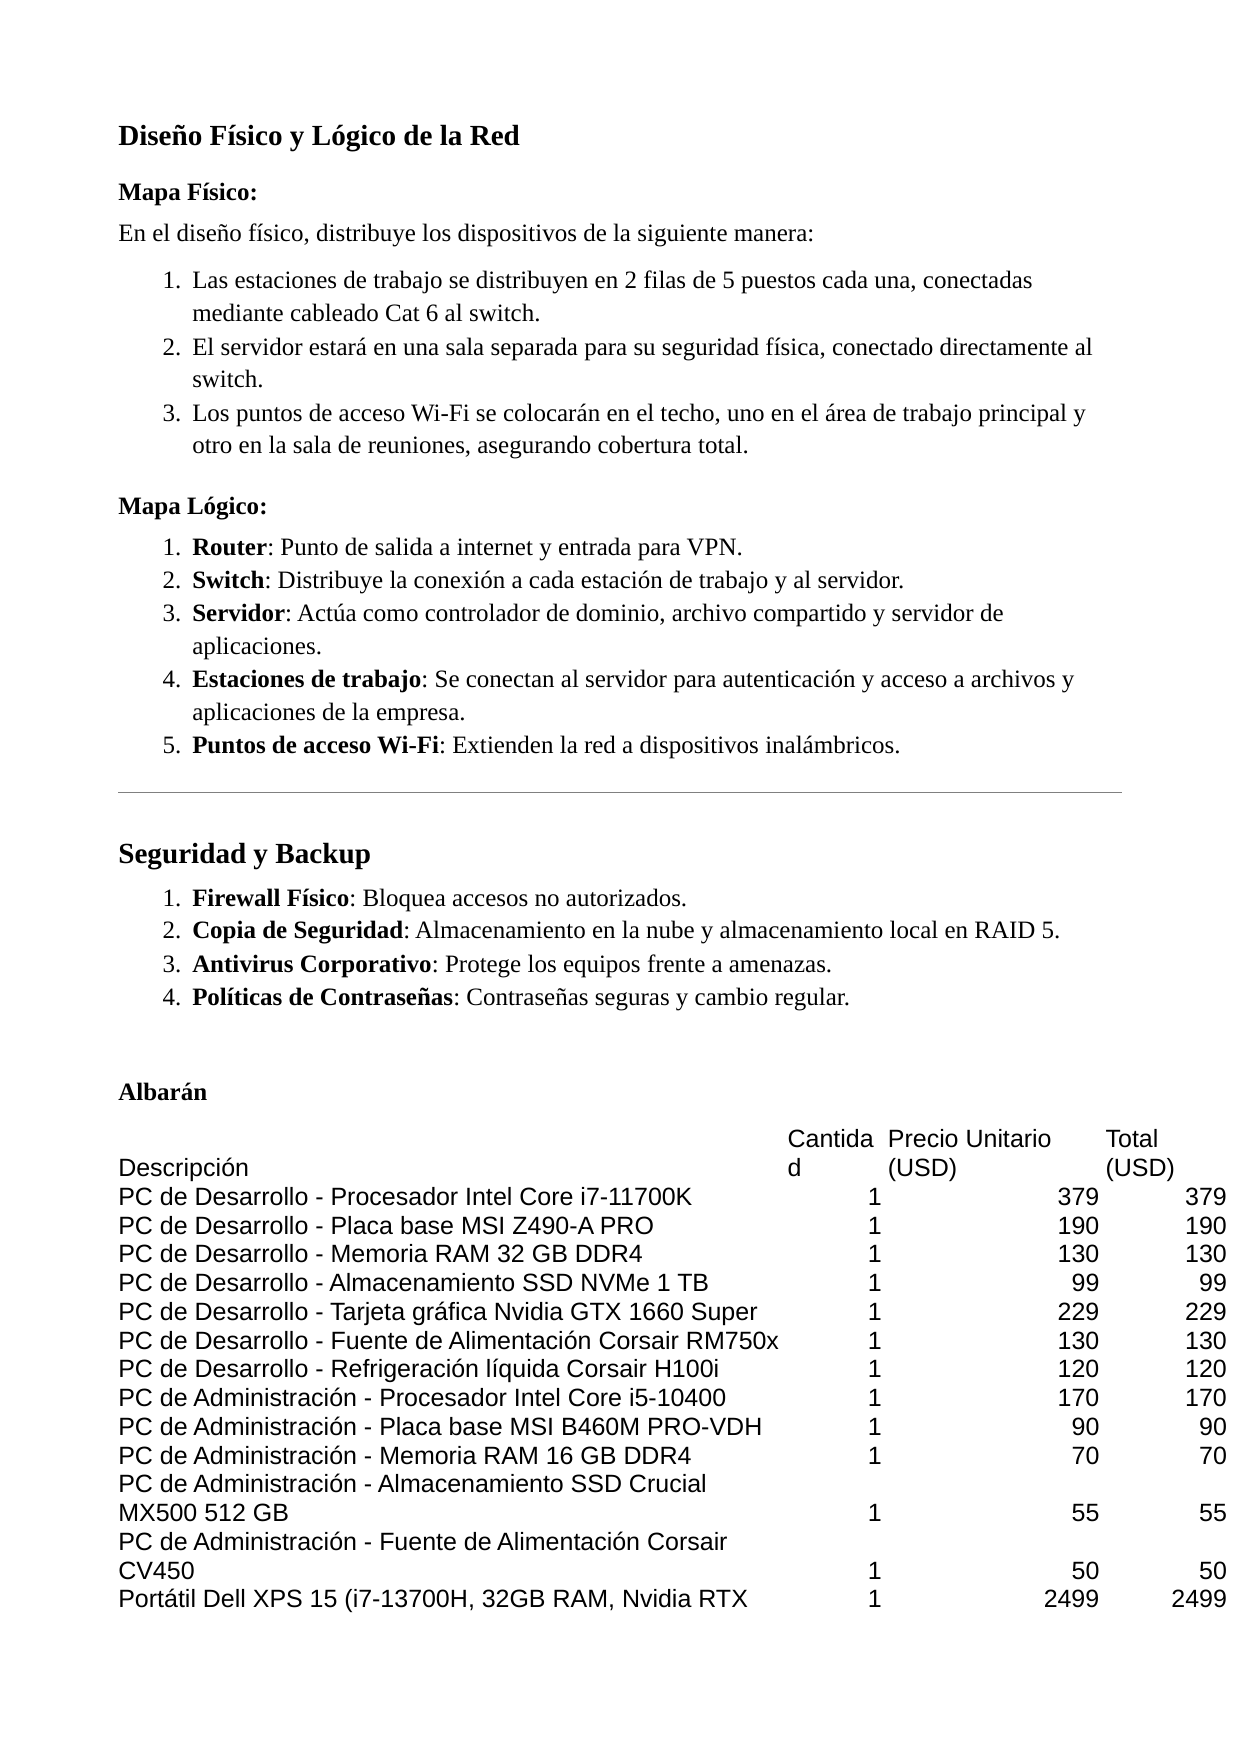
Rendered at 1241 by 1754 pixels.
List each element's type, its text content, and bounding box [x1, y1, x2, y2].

list Antivirus Corporativo: Protege los equipos frente a amenazas. [162, 949, 1122, 977]
table_cell 379 [885, 1182, 1102, 1211]
list Copia de Seguridad: Almacenamiento en la nube y almacenamiento local en RAID 5. [162, 916, 1122, 944]
table_cell 120 [1102, 1355, 1230, 1383]
table_cell 99 [885, 1268, 1102, 1297]
table_cell 55 [885, 1470, 1102, 1527]
list El servidor estará en una sala separada para su seguridad física, conectado directamente al switch. [162, 332, 1122, 393]
table_cell 379 [1102, 1182, 1230, 1211]
table_cell PC de Administración - Memoria RAM 16 GB DDR4 [115, 1441, 784, 1469]
table_cell 190 [885, 1211, 1102, 1239]
table_cell 2499 [885, 1585, 1102, 1613]
table_cell 1 [784, 1182, 884, 1211]
table_cell PC de Desarrollo - Tarjeta gráfica Nvidia GTX 1660 Super [115, 1297, 784, 1326]
table_cell 1 [784, 1527, 884, 1584]
table_cell PC de Desarrollo - Almacenamiento SSD NVMe 1 TB [115, 1268, 784, 1297]
subtitle Diseño Físico y Lógico de la Red [118, 118, 1122, 152]
table_header Cantidad [784, 1125, 884, 1182]
list Políticas de Contraseñas: Contraseñas seguras y cambio regular. [162, 982, 1122, 1010]
table_cell PC de Desarrollo - Memoria RAM 32 GB DDR4 [115, 1240, 784, 1268]
table_cell 130 [885, 1240, 1102, 1268]
table_cell 1 [784, 1585, 884, 1613]
text Albarán [118, 1077, 1122, 1106]
table_cell 1 [784, 1240, 884, 1268]
list Switch: Distribuye la conexión a cada estación de trabajo y al servidor. [162, 565, 1122, 594]
table_cell 1 [784, 1470, 884, 1527]
list Los puntos de acceso Wi-Fi se colocarán en el techo, uno en el área de trabajo principal y otro en la sala de reuniones, asegurando cobertura total. [162, 398, 1122, 459]
table_cell 130 [1102, 1240, 1230, 1268]
table_cell PC de Administración - Almacenamiento SSD Crucial MX500 512 GB [115, 1470, 784, 1527]
table_cell 50 [885, 1527, 1102, 1584]
table_header Precio Unitario (USD) [885, 1125, 1102, 1182]
table_cell 130 [885, 1326, 1102, 1354]
table_cell 99 [1102, 1268, 1230, 1297]
list Puntos de acceso Wi-Fi: Extienden la red a dispositivos inalámbricos. [162, 730, 1122, 759]
table_cell PC de Administración - Placa base MSI B460M PRO-VDH [115, 1412, 784, 1441]
table_cell 70 [1102, 1441, 1230, 1469]
table_header Descripción [115, 1125, 784, 1182]
list Servidor: Actúa como controlador de dominio, archivo compartido y servidor de aplicaciones. [162, 598, 1122, 660]
table_cell 1 [784, 1268, 884, 1297]
table_cell 1 [784, 1355, 884, 1383]
table_cell 229 [1102, 1297, 1230, 1326]
list Router: Punto de salida a internet y entrada para VPN. [162, 532, 1122, 561]
table_cell 1 [784, 1412, 884, 1441]
table_header Total (USD) [1102, 1125, 1230, 1182]
table_cell 2499 [1102, 1585, 1230, 1613]
table_cell PC de Desarrollo - Placa base MSI Z490-A PRO [115, 1211, 784, 1239]
table_cell 170 [885, 1383, 1102, 1412]
table_cell 50 [1102, 1527, 1230, 1584]
table_cell 170 [1102, 1383, 1230, 1412]
table_cell 190 [1102, 1211, 1230, 1239]
table_cell 1 [784, 1383, 884, 1412]
table_cell 90 [885, 1412, 1102, 1441]
subtitle Mapa Lógico: [118, 491, 1122, 519]
table_cell PC de Desarrollo - Refrigeración líquida Corsair H100i [115, 1355, 784, 1383]
table_cell PC de Administración - Fuente de Alimentación Corsair CV450 [115, 1527, 784, 1584]
subtitle Seguridad y Backup [118, 837, 1122, 870]
table_cell 1 [784, 1211, 884, 1239]
list Firewall Físico: Bloquea accesos no autorizados. [162, 883, 1122, 911]
table_cell 1 [784, 1441, 884, 1469]
table_cell 229 [885, 1297, 1102, 1326]
table_cell 120 [885, 1355, 1102, 1383]
table_cell 90 [1102, 1412, 1230, 1441]
table_cell PC de Desarrollo - Procesador Intel Core i7-11700K [115, 1182, 784, 1211]
table_cell PC de Administración - Procesador Intel Core i5-10400 [115, 1383, 784, 1412]
table_cell 55 [1102, 1470, 1230, 1527]
table_cell 130 [1102, 1326, 1230, 1354]
table_cell 70 [885, 1441, 1102, 1469]
subtitle Mapa Físico: [118, 177, 1122, 205]
list Estaciones de trabajo: Se conectan al servidor para autenticación y acceso a archivos y aplicaciones de la empresa. [162, 664, 1122, 726]
table_cell PC de Desarrollo - Fuente de Alimentación Corsair RM750x [115, 1326, 784, 1354]
table_cell 1 [784, 1297, 884, 1326]
table_cell 1 [784, 1326, 884, 1354]
list Las estaciones de trabajo se distribuyen en 2 filas de 5 puestos cada una, conectadas mediante cableado Cat 6 al switch. [162, 266, 1122, 327]
text En el diseño físico, distribuye los dispositivos de la siguiente manera: [118, 218, 1122, 247]
table_cell Portátil Dell XPS 15 (i7-13700H, 32GB RAM, Nvidia RTX [115, 1585, 784, 1613]
